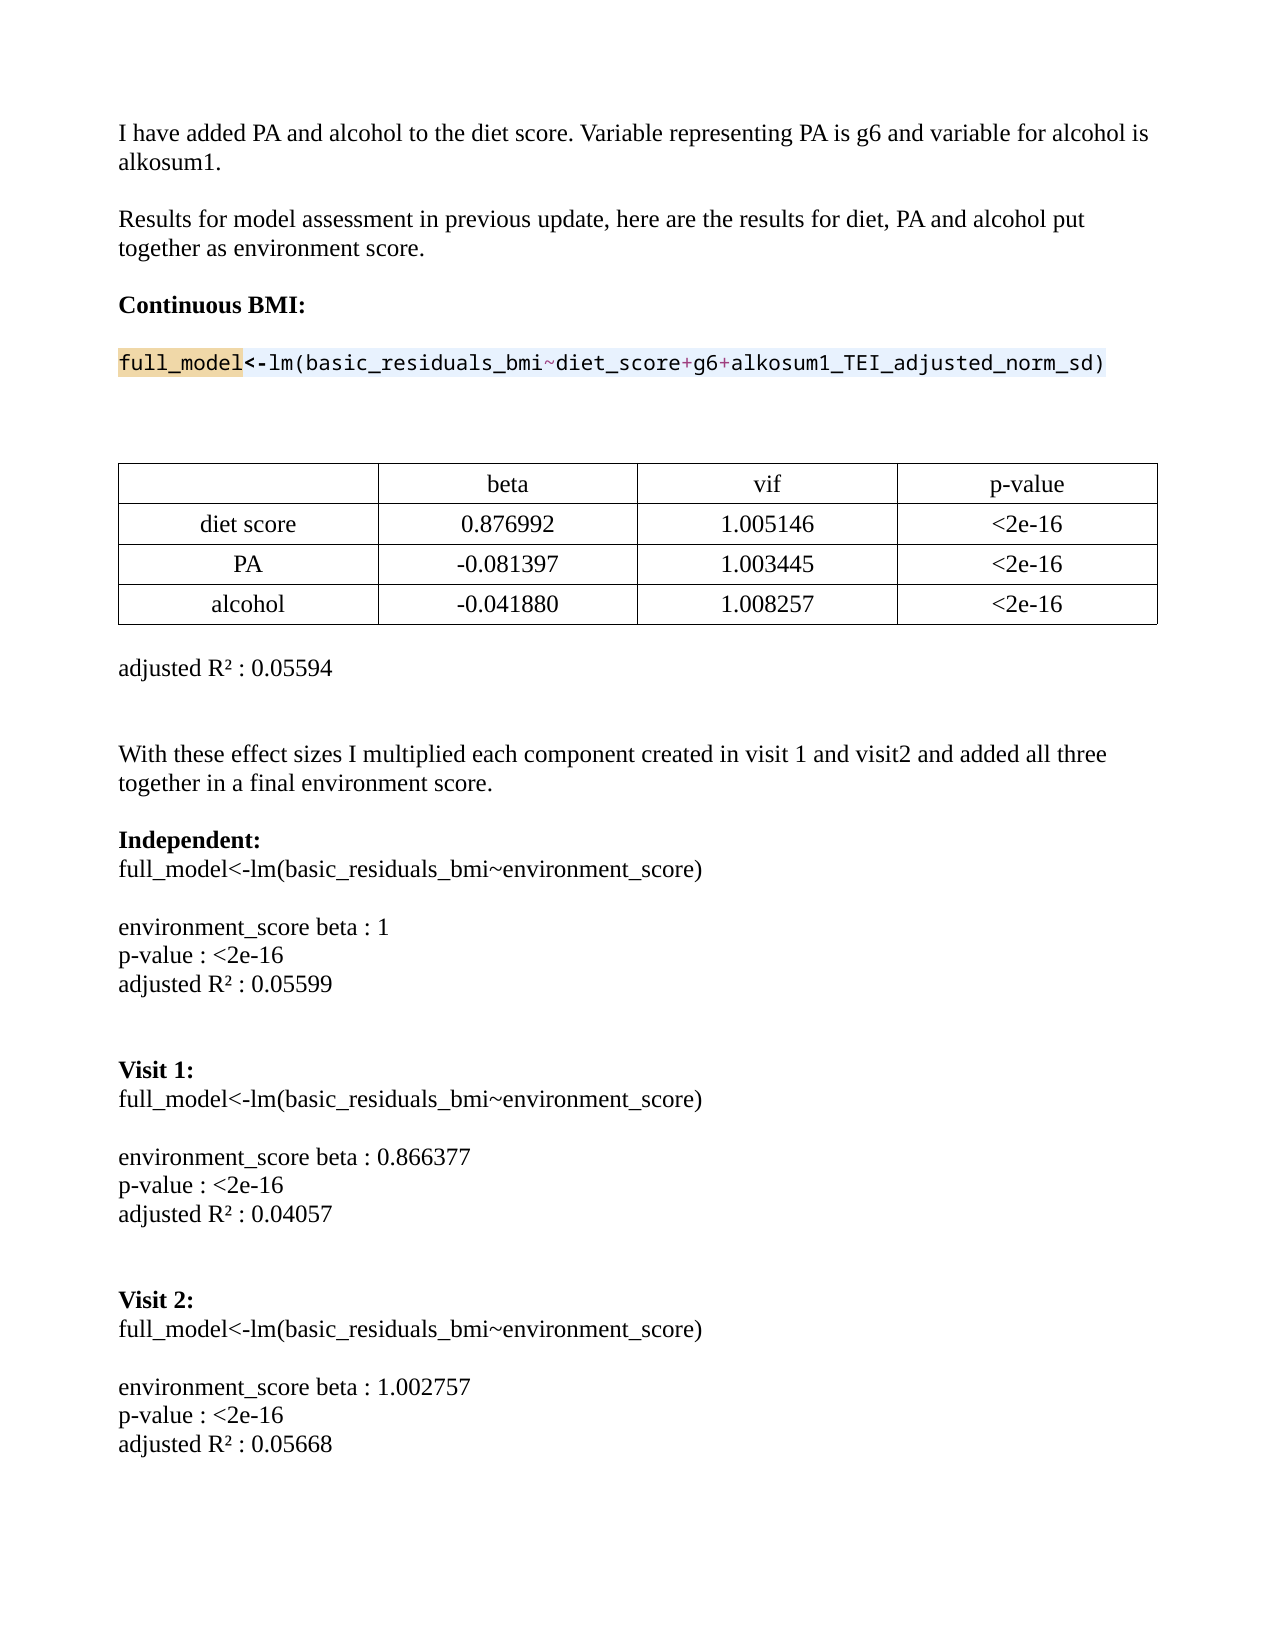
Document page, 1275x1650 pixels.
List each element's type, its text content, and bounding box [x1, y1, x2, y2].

text Results for model assessment in previous update, here are the results for diet, PA and alcohol put together as environment score. [118, 204, 1157, 262]
text environment_score beta : 1.002757 [118, 1372, 1157, 1400]
table_cell -0.041880 [379, 585, 637, 624]
table_cell 1.003445 [638, 545, 897, 584]
text full_model<-lm(basic_residuals_bmi~environment_score) [118, 854, 1157, 883]
text p-value : <2e-16 [118, 1170, 1157, 1199]
table_cell <2e-16 [898, 545, 1157, 584]
text p-value : <2e-16 [118, 1400, 1157, 1429]
table_header p-value [898, 464, 1157, 503]
text adjusted R² : 0.04057 [118, 1199, 1157, 1228]
table_cell 1.005146 [638, 504, 897, 543]
text environment_score beta : 0.866377 [118, 1142, 1157, 1170]
table_header beta [379, 464, 637, 503]
table_header [119, 464, 378, 503]
text Independent: [118, 825, 1157, 854]
table_cell alcohol [119, 585, 378, 624]
text adjusted R² : 0.05668 [118, 1429, 1157, 1458]
text adjusted R² : 0.05599 [118, 969, 1157, 998]
table_cell -0.081397 [379, 545, 637, 584]
table_cell 1.008257 [638, 585, 897, 624]
text full_model<-lm(basic_residuals_bmi~environment_score) [118, 1084, 1157, 1113]
table_cell <2e-16 [898, 504, 1157, 543]
text Visit 1: [118, 1055, 1157, 1084]
text Continuous BMI: [118, 291, 1157, 319]
text full_model<-lm(basic_residuals_bmi~environment_score) [118, 1314, 1157, 1343]
text Visit 2: [118, 1285, 1157, 1314]
table_cell PA [119, 545, 378, 584]
text adjusted R² : 0.05594 [118, 653, 1157, 682]
table_header vif [638, 464, 897, 503]
text p-value : <2e-16 [118, 940, 1157, 969]
text With these effect sizes I multiplied each component created in visit 1 and visit2 and added all three together in a final environment score. [118, 739, 1157, 797]
text I have added PA and alcohol to the diet score. Variable representing PA is g6 and variable for alcohol is alkosum1. [118, 118, 1157, 176]
table_cell 0.876992 [379, 504, 637, 543]
text environment_score beta : 1 [118, 912, 1157, 940]
table_cell <2e-16 [898, 585, 1157, 624]
text full_model<-lm(basic_residuals_bmi~diet_score+g6+alkosum1_TEI_adjusted_norm_sd) [118, 348, 1157, 377]
table_cell diet score [119, 504, 378, 543]
